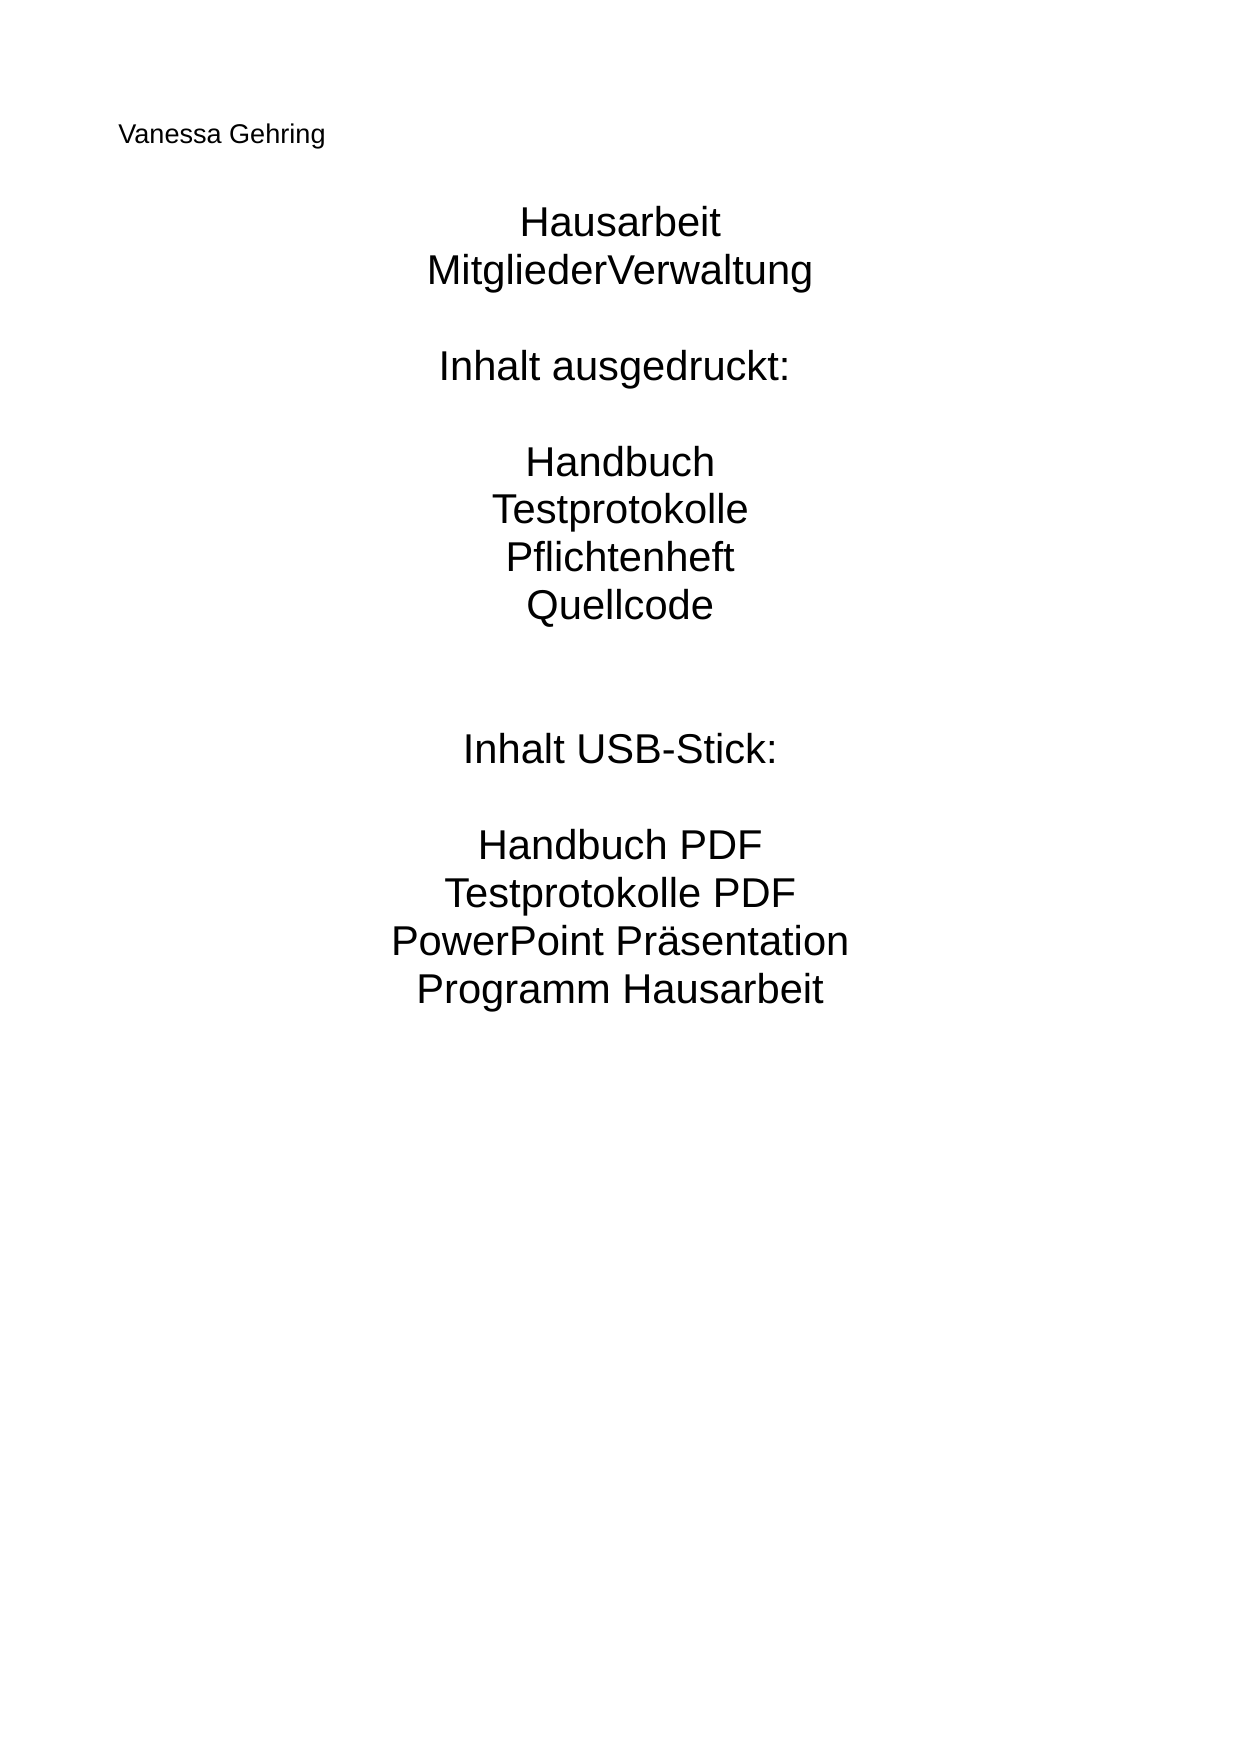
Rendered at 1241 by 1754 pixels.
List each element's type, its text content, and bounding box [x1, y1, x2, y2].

text Handbuch PDF [118, 820, 1122, 868]
text Handbuch [118, 437, 1122, 485]
text Inhalt ausgedruckt: [118, 341, 1122, 389]
text Quellcode [118, 581, 1122, 628]
text PowerPoint Präsentation [118, 916, 1122, 964]
text Testprotokolle [118, 485, 1122, 533]
text Pflichtenheft [118, 533, 1122, 581]
text Testprotokolle PDF [118, 868, 1122, 916]
text Vanessa Gehring [118, 118, 1122, 149]
text Programm Hausarbeit [118, 964, 1122, 1012]
text Hausarbeit [118, 197, 1122, 245]
text MitgliederVerwaltung [118, 245, 1122, 293]
text Inhalt USB-Stick: [118, 724, 1122, 772]
